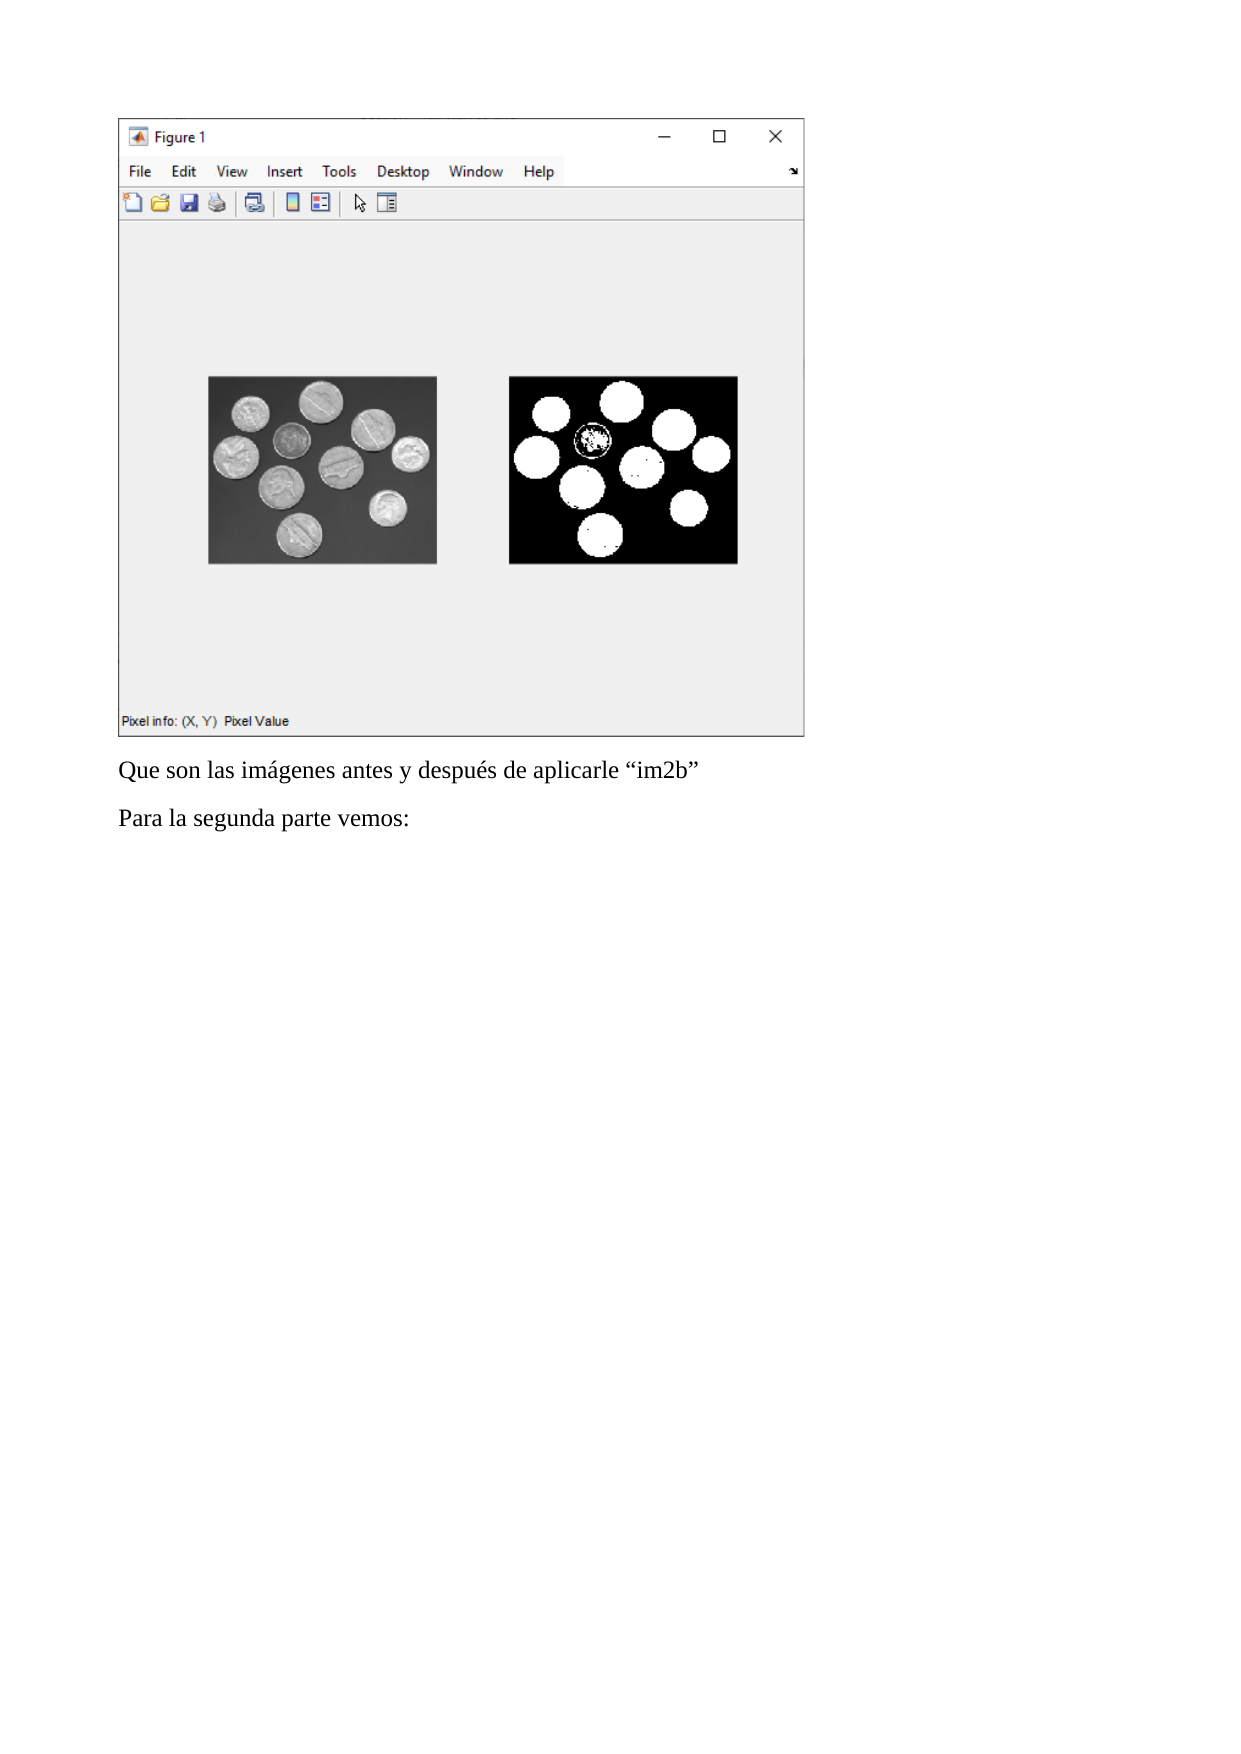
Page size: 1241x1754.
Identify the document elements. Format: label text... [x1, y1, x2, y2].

text Que son las imágenes antes y después de aplicarle “im2b” [118, 755, 1122, 784]
picture [118, 118, 805, 737]
text Para la segunda parte vemos: [118, 803, 1122, 831]
